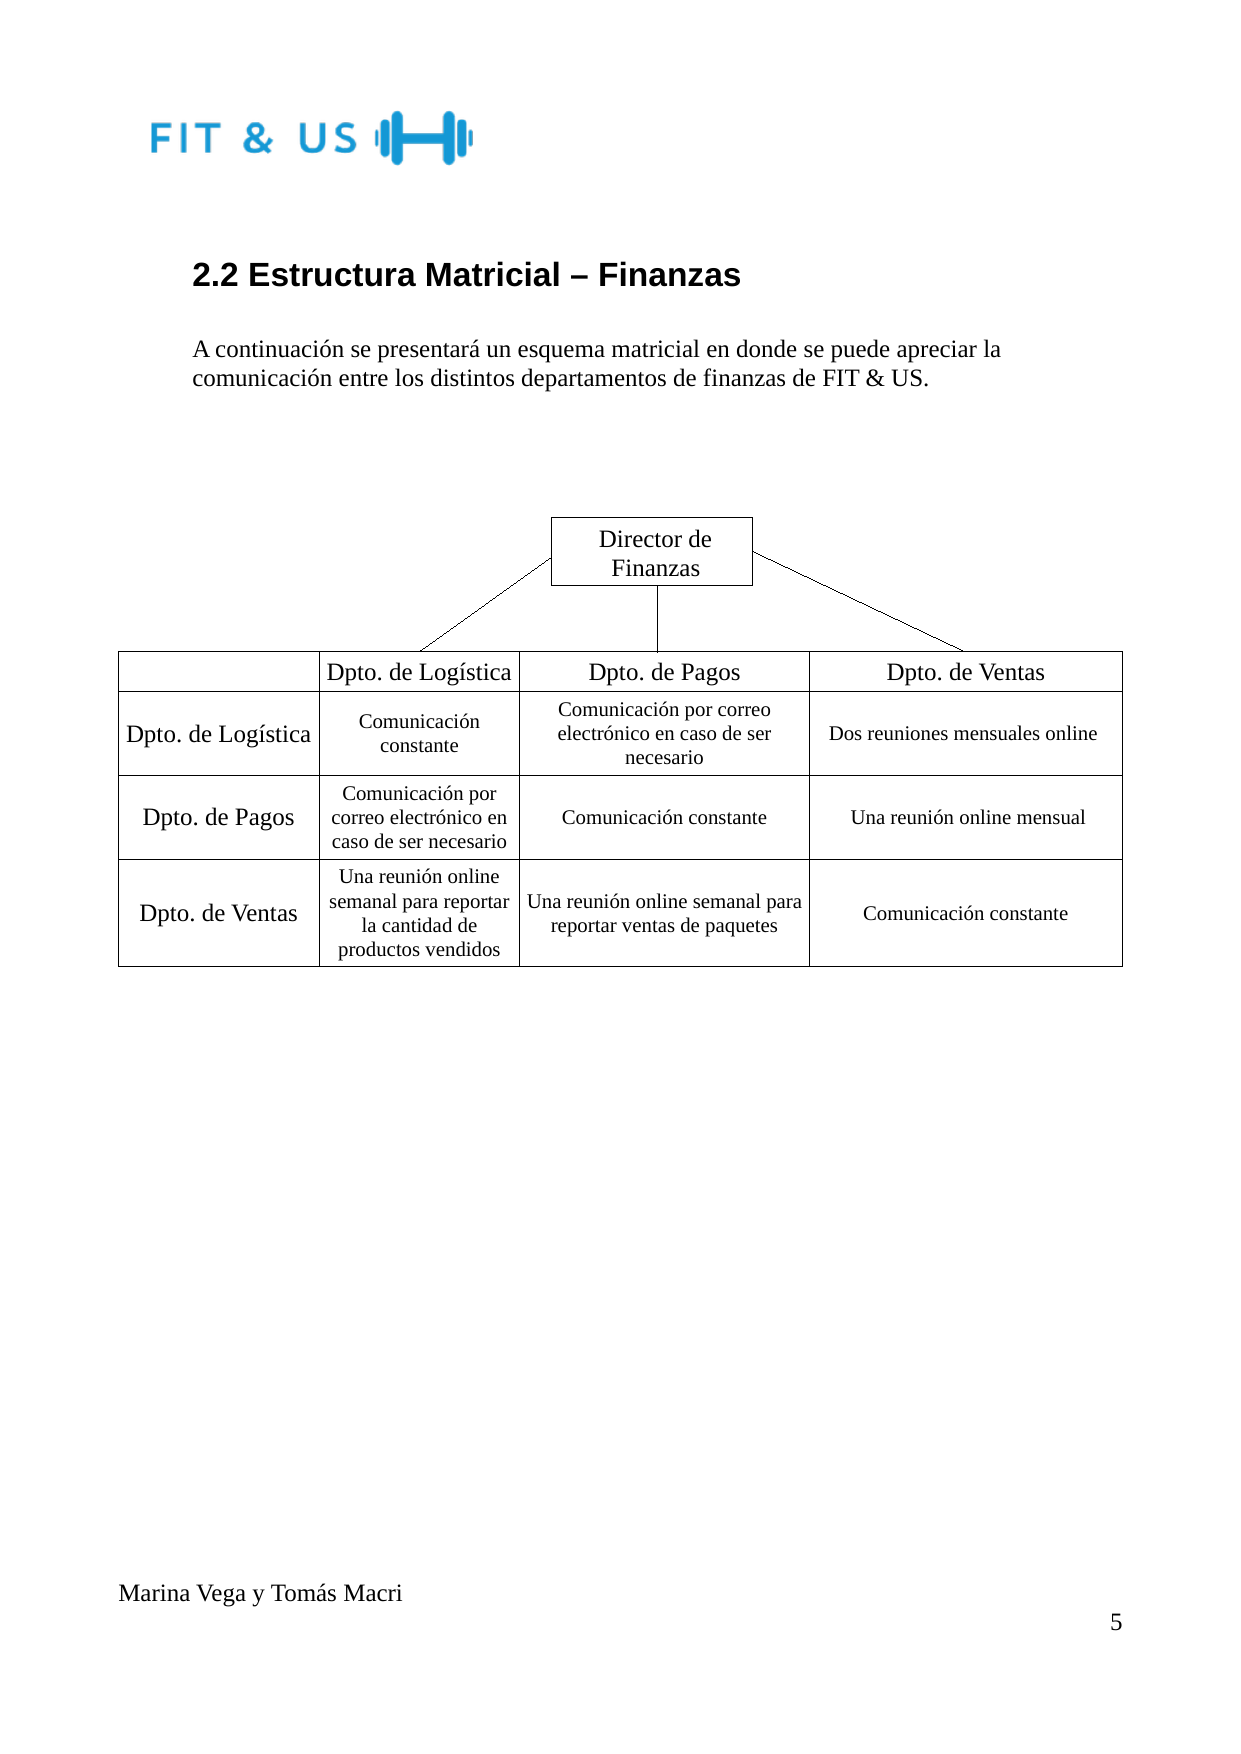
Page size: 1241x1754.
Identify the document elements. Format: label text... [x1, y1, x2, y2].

picture [71, 65, 89, 171]
table_cell Dpto. de Logística [119, 692, 319, 775]
table_cell Dpto. de Ventas [119, 860, 319, 966]
table_cell Dos reuniones mensuales online [810, 692, 1122, 775]
table_cell Comunicación por correo electrónico en caso de ser necesario [320, 776, 519, 859]
table_header [119, 652, 319, 691]
table_header Dpto. de Logística [320, 652, 519, 691]
table_cell Comunicación constante [320, 692, 519, 775]
subtitle 2.2 Estructura Matricial – Finanzas [118, 255, 1122, 293]
table_header Dpto. de Ventas [810, 652, 1122, 691]
table_cell Una reunión online semanal para reportar ventas de paquetes [520, 860, 809, 966]
table_cell Una reunión online mensual [810, 776, 1122, 859]
table_header Dpto. de Pagos [520, 652, 809, 691]
table_cell Una reunión online semanal para reportar la cantidad de productos vendidos [320, 860, 519, 966]
table_cell Comunicación por correo electrónico en caso de ser necesario [520, 692, 809, 775]
text A continuación se presentará un esquema matricial en donde se puede apreciar la comunicación entre los distintos departamentos de finanzas de FIT & US. [192, 334, 1122, 392]
table_cell Comunicación constante [810, 860, 1122, 966]
table_cell Comunicación constante [520, 776, 809, 859]
table_cell Dpto. de Pagos [119, 776, 319, 859]
